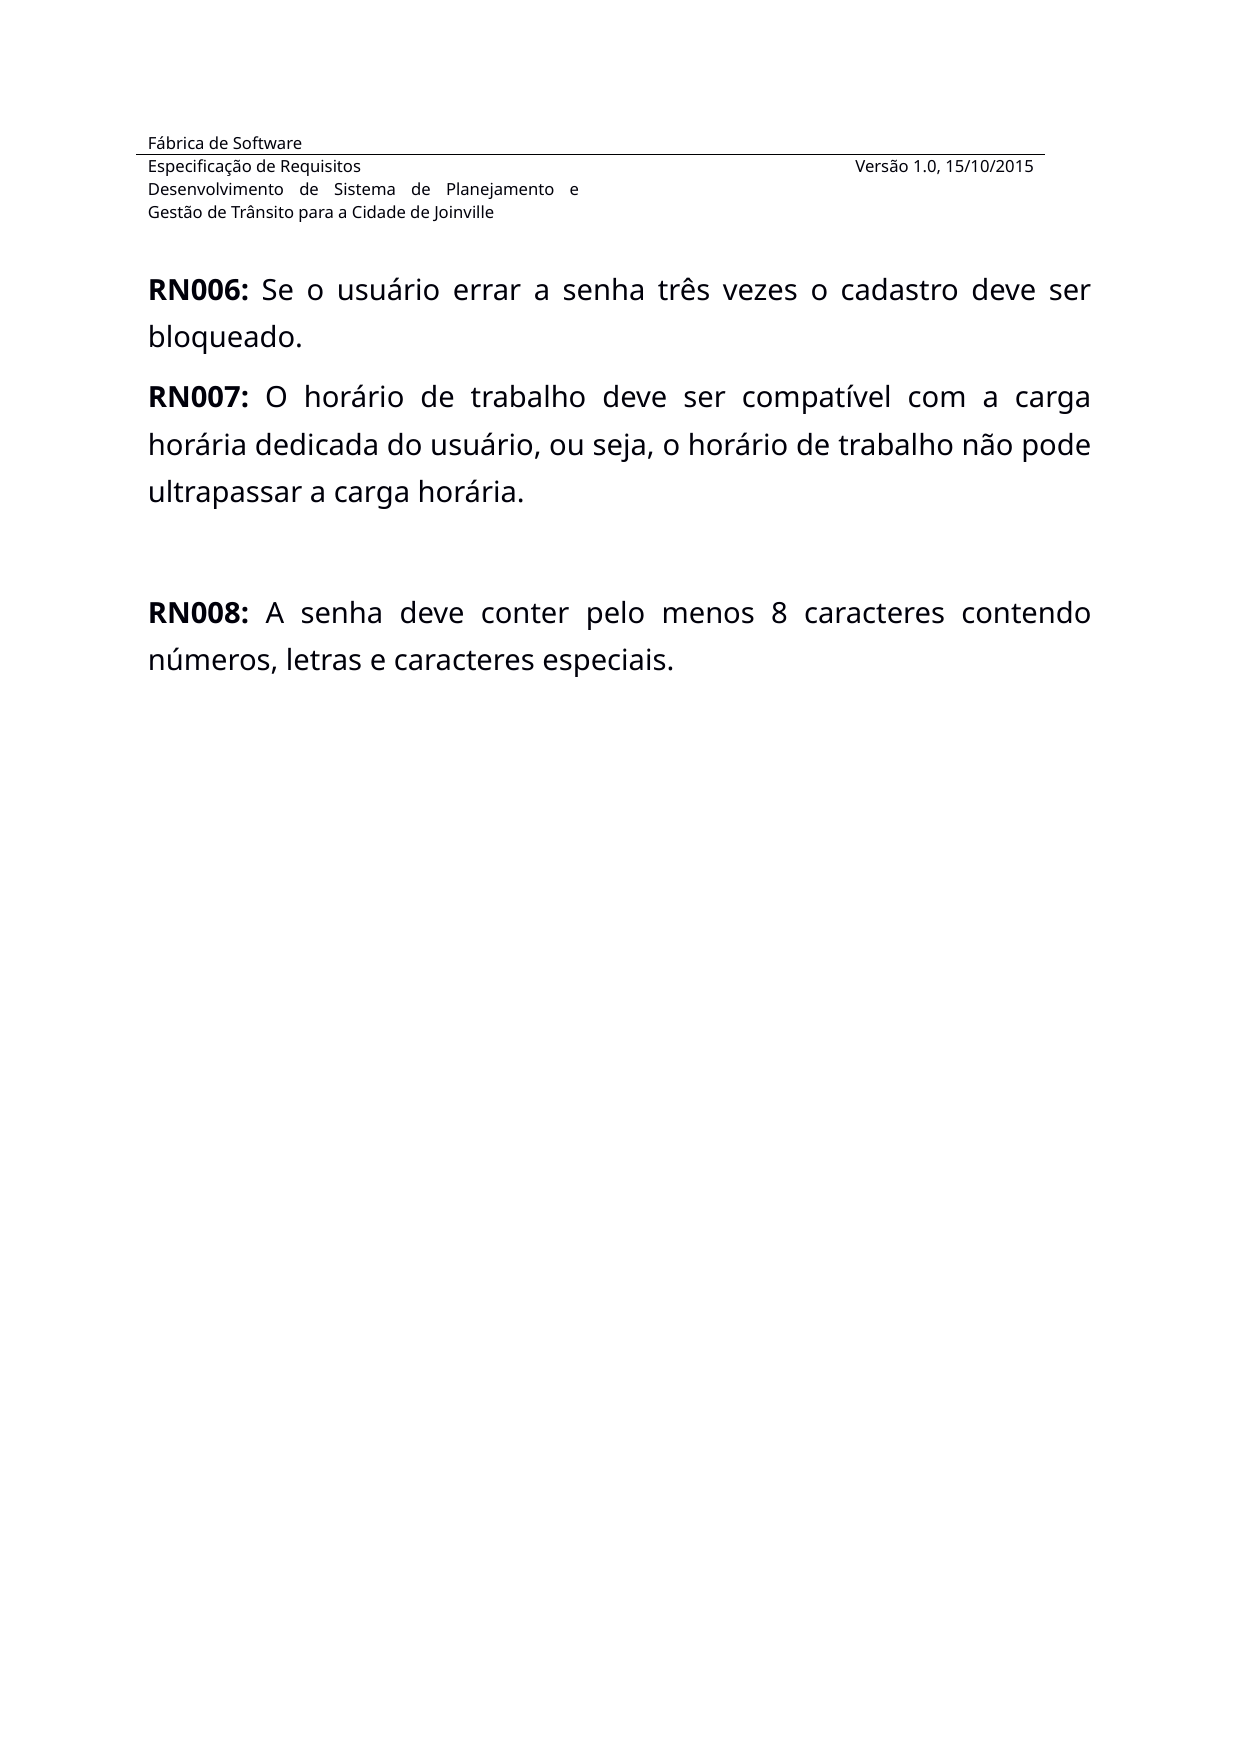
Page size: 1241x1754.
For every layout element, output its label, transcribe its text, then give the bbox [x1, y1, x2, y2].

text RN007: O horário de trabalho deve ser compatível com a carga horária dedicada do usuário, ou seja, o horário de trabalho não pode ultrapassar a carga horária. [148, 376, 1093, 511]
text RN008: A senha deve conter pelo menos 8 caracteres contendo números, letras e caracteres especiais. [148, 592, 1093, 679]
text RN006: Se o usuário errar a senha três vezes o cadastro deve ser bloqueado. [148, 269, 1093, 356]
